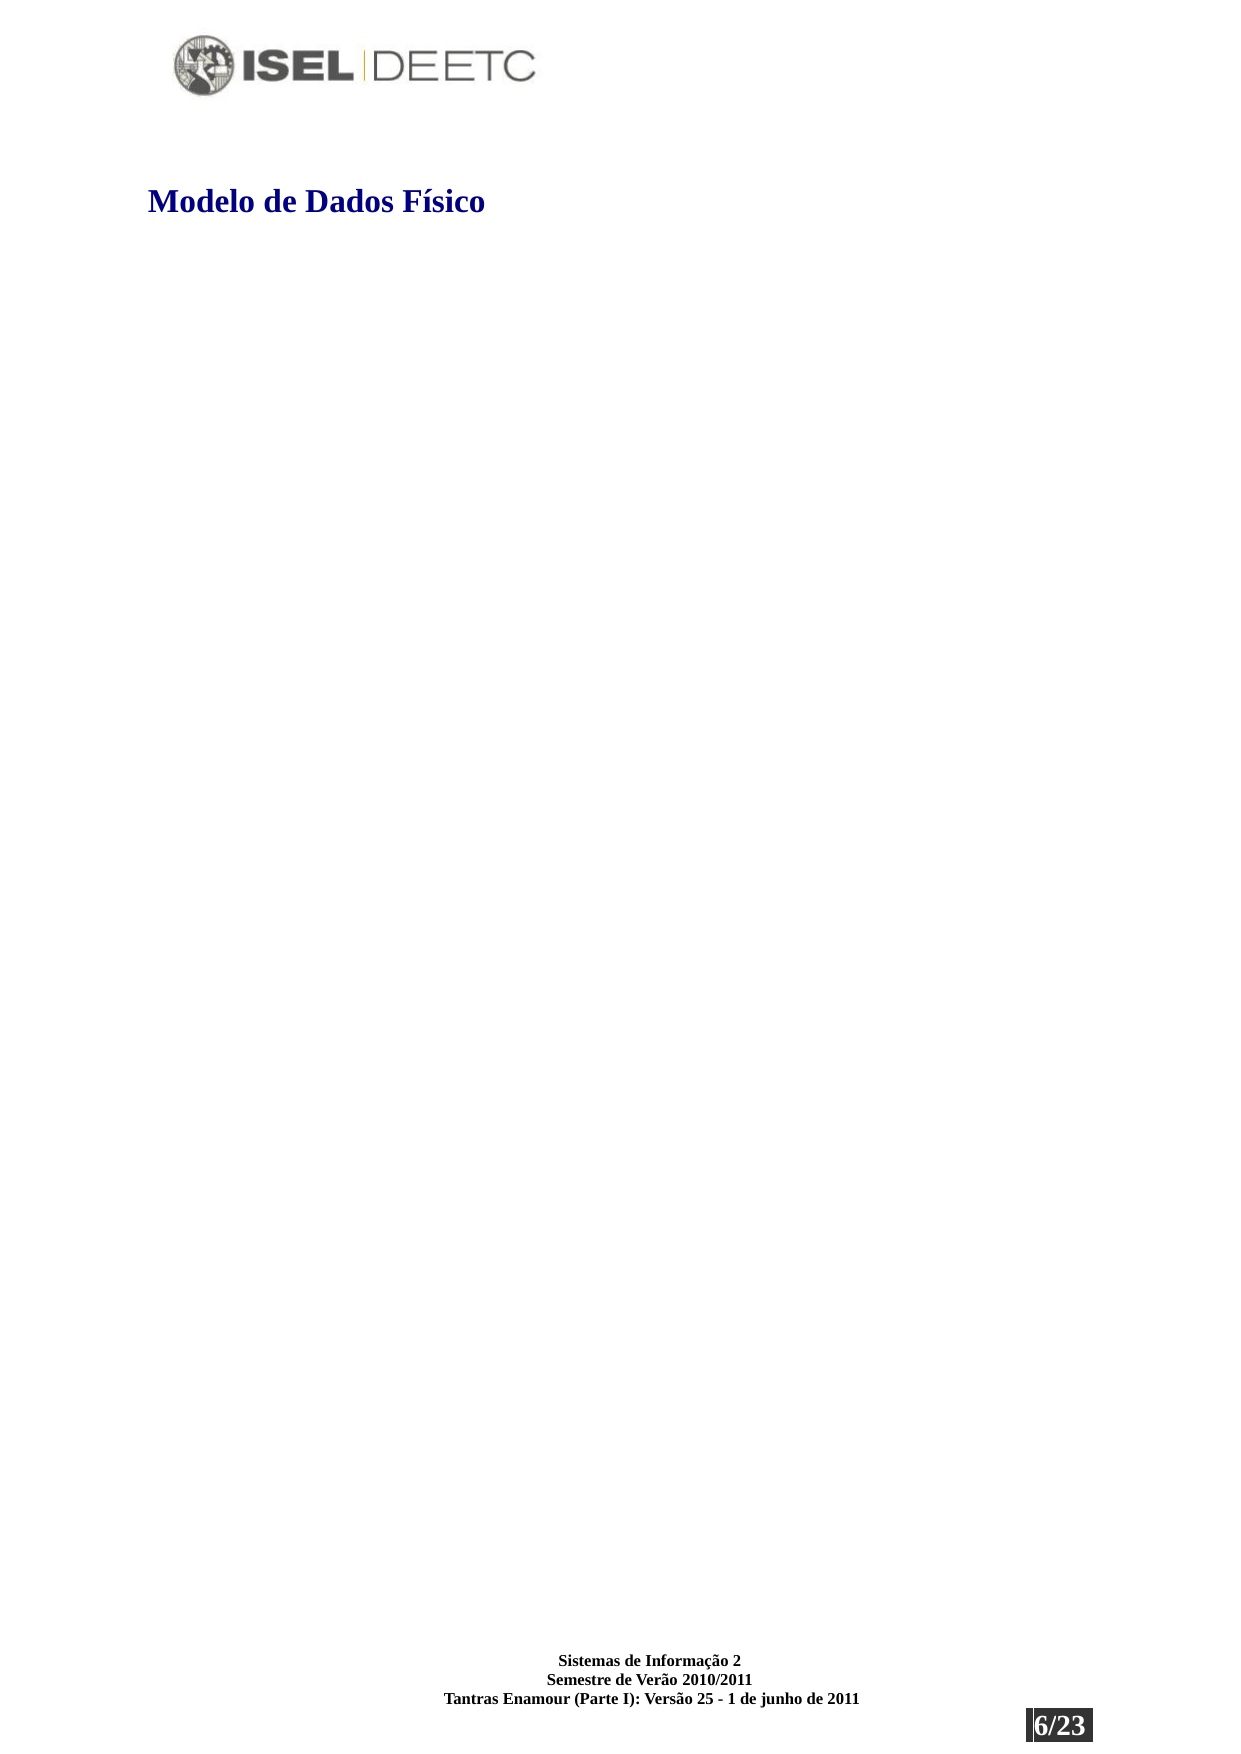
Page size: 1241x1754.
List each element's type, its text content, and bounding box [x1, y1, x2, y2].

subtitle Modelo de Dados Físico [148, 181, 1093, 219]
picture [164, 20, 566, 121]
